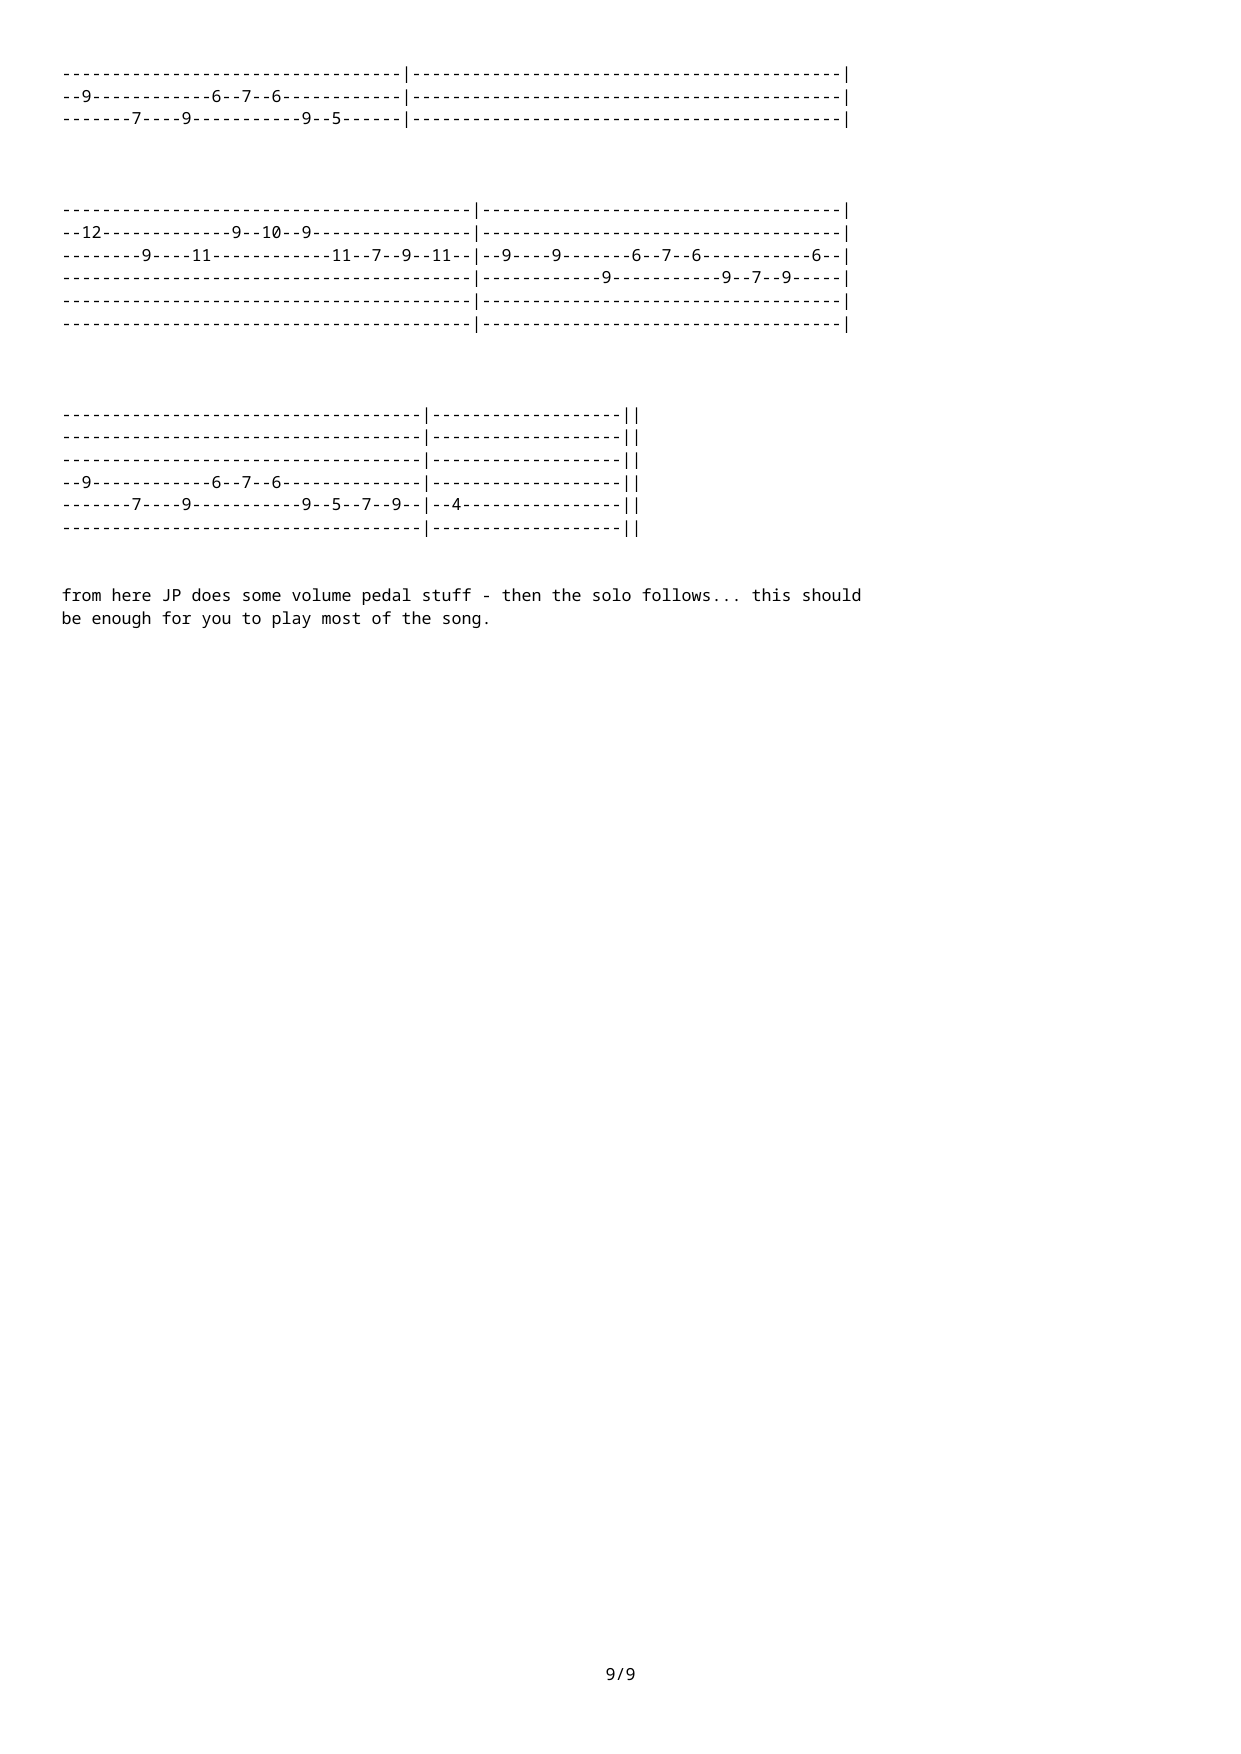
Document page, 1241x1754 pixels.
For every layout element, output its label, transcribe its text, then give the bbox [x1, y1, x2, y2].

text ------------------------------------|-------------------|| [61, 425, 1179, 447]
text --12-------------9--10--9----------------|------------------------------------| [61, 220, 1179, 243]
text --9------------6--7--6--------------|-------------------|| [61, 470, 1179, 493]
text --9------------6--7--6------------|-------------------------------------------| [61, 84, 1179, 107]
text -----------------------------------------|------------------------------------| [61, 311, 1179, 334]
text ------------------------------------|-------------------|| [61, 447, 1179, 470]
text ------------------------------------|-------------------|| [61, 402, 1179, 425]
text -------7----9-----------9--5--7--9--|--4----------------|| [61, 493, 1179, 516]
text ----------------------------------|-------------------------------------------| [61, 61, 1179, 84]
text ------------------------------------|-------------------|| [61, 516, 1179, 538]
text -----------------------------------------|------------9-----------9--7--9-----| [61, 266, 1179, 288]
text -------7----9-----------9--5------|-------------------------------------------| [61, 107, 1179, 129]
text --------9----11------------11--7--9--11--|--9----9-------6--7--6-----------6--| [61, 243, 1179, 266]
text be enough for you to play most of the song. [61, 606, 1179, 629]
text from here JP does some volume pedal stuff - then the solo follows... this should [61, 584, 1179, 606]
text -----------------------------------------|------------------------------------| [61, 198, 1179, 220]
text -----------------------------------------|------------------------------------| [61, 288, 1179, 311]
